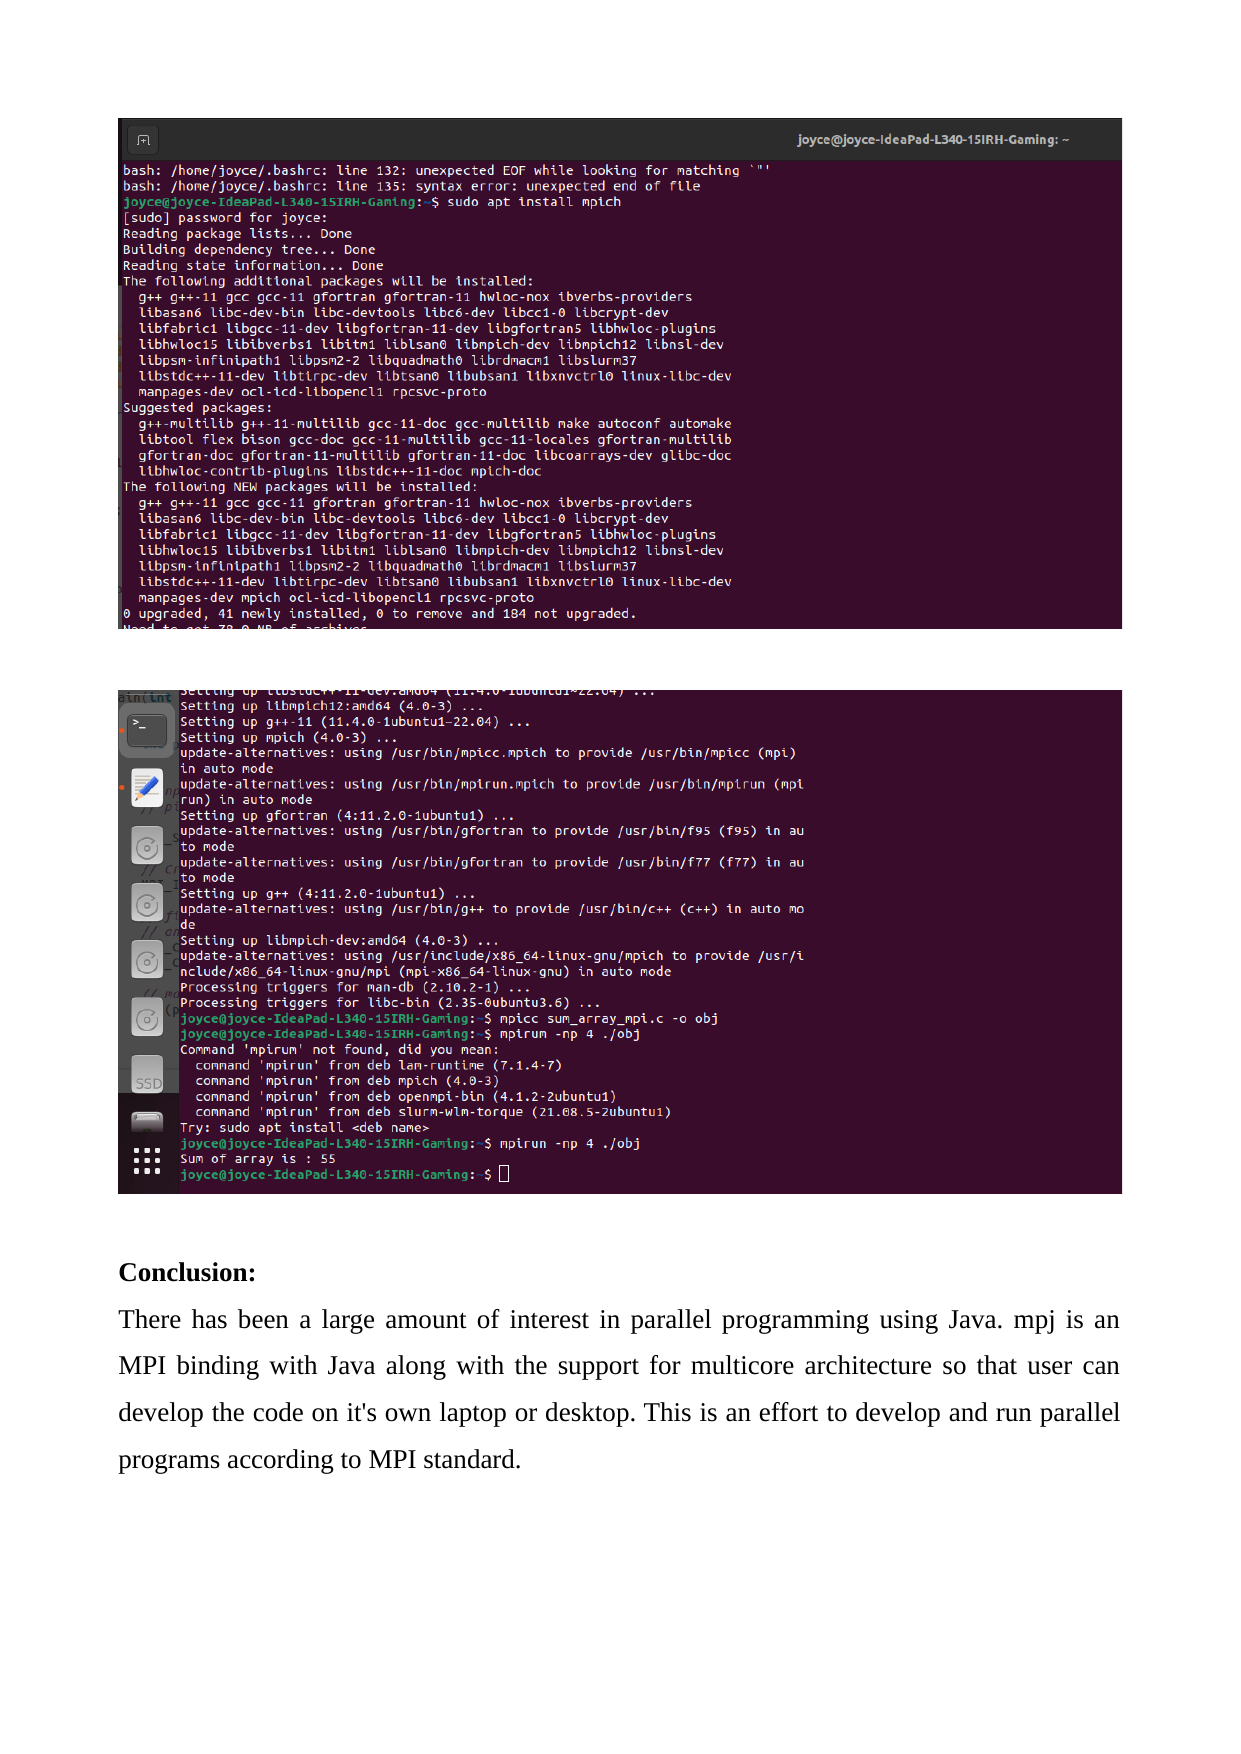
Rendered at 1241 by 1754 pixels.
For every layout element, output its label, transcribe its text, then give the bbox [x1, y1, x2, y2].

picture [118, 118, 1123, 629]
text There has been a large amount of interest in parallel programming using Java. mpj is an MPI binding with Java along with the support for multicore architecture so that user can develop the code on it's own laptop or desktop. This is an effort to develop and run parallel programs according to MPI standard. [118, 1303, 1122, 1474]
picture [118, 690, 1123, 1194]
text Conclusion: [118, 1256, 1122, 1287]
